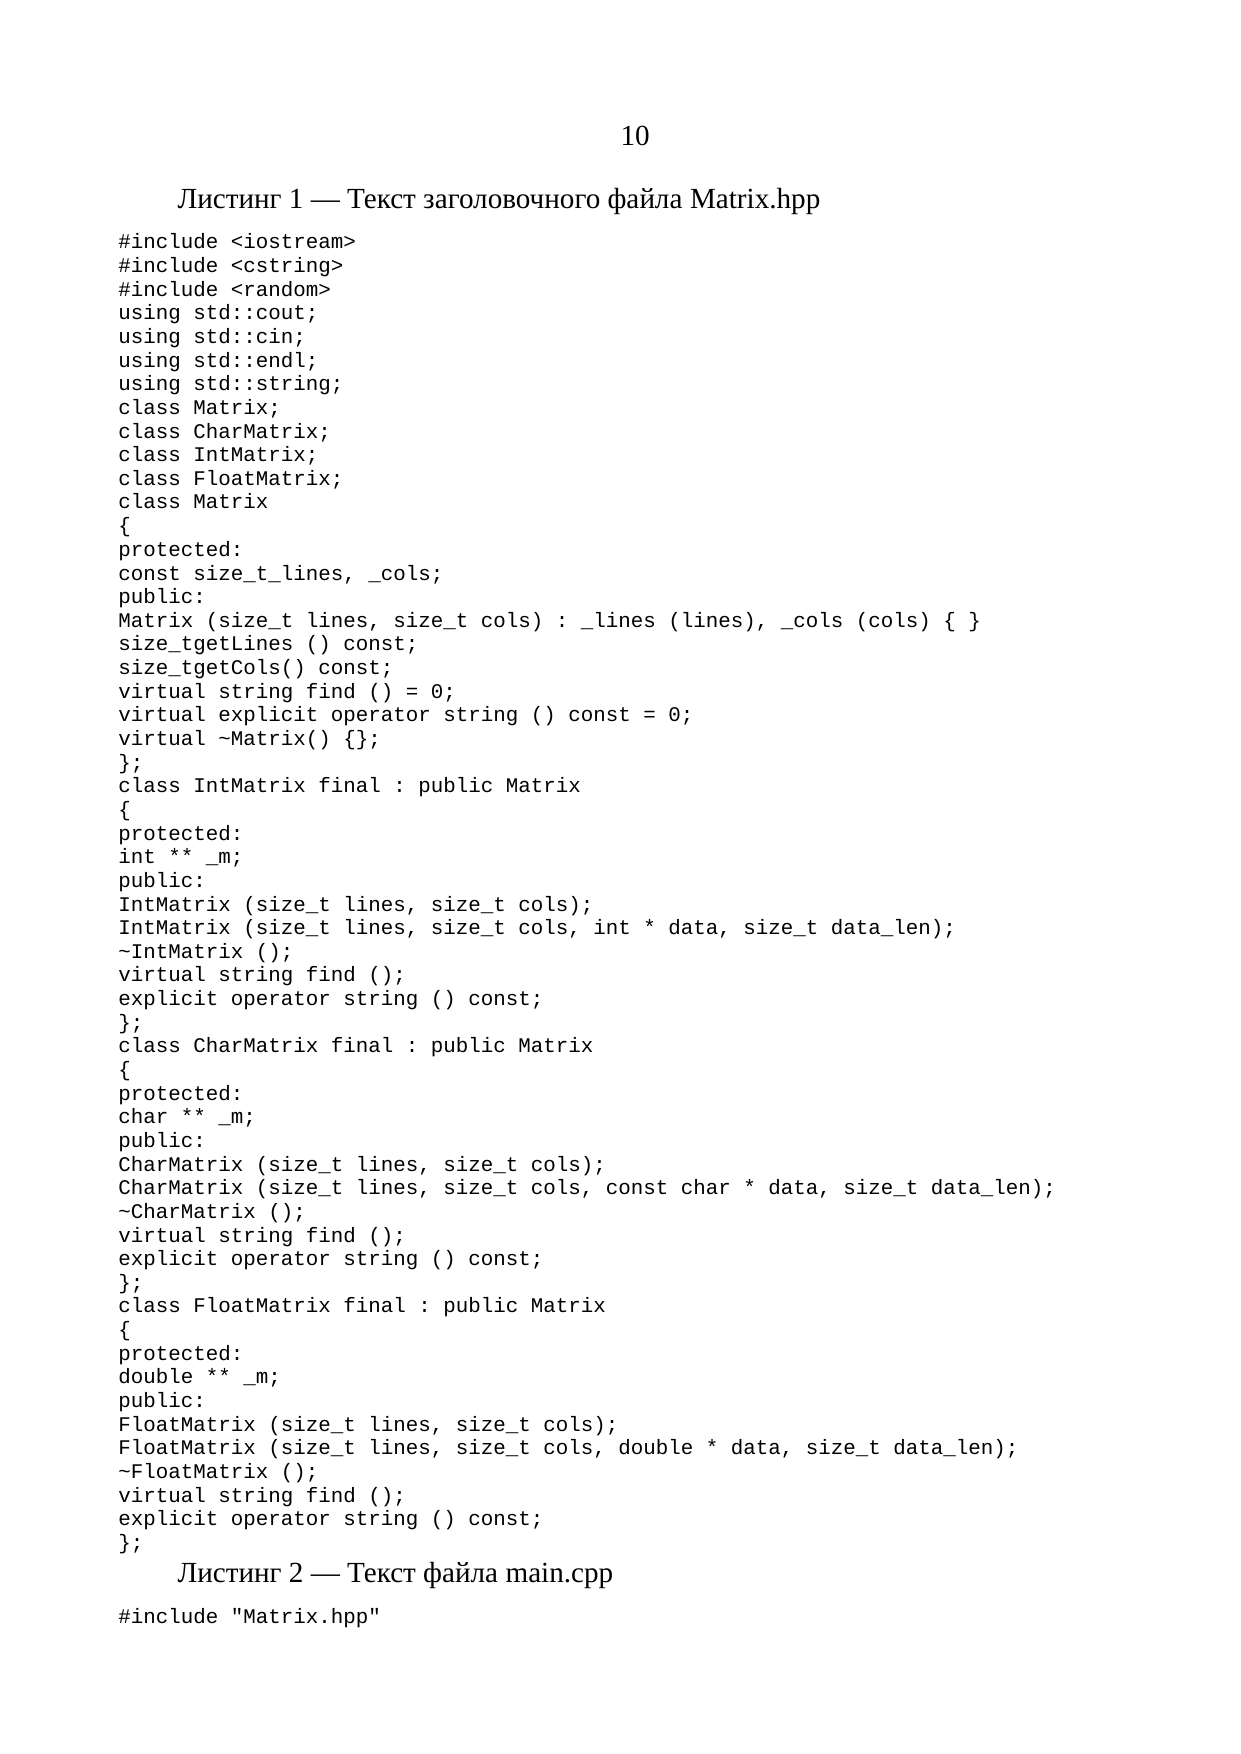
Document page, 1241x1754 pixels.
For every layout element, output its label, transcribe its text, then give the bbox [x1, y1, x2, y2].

text #include <cstring> [118, 255, 1152, 279]
text { [118, 1319, 1152, 1343]
text protected: [118, 539, 1152, 562]
text using std::string; [118, 373, 1152, 397]
text ~IntMatrix (); [118, 941, 1152, 964]
text explicit operator string () const; [118, 1248, 1152, 1272]
text class Matrix; [118, 397, 1152, 421]
text class CharMatrix final : public Matrix [118, 1035, 1152, 1059]
text char ** _m; [118, 1106, 1152, 1130]
text class CharMatrix; [118, 421, 1152, 444]
text class FloatMatrix final : public Matrix [118, 1296, 1152, 1319]
text class Matrix [118, 492, 1152, 515]
text FloatMatrix (size_t lines, size_t cols); [118, 1414, 1152, 1437]
text using std::cin; [118, 326, 1152, 350]
text ~CharMatrix (); [118, 1201, 1152, 1224]
text Matrix (size_t lines, size_t cols) : _lines (lines), _cols (cols) { } [118, 610, 1152, 633]
text using std::cout; [118, 302, 1152, 326]
text virtual string find (); [118, 964, 1152, 988]
text }; [118, 1532, 1152, 1556]
text IntMatrix (size_t lines, size_t cols, int * data, size_t data_len); [118, 917, 1152, 941]
text const size_t_lines, _cols; [118, 562, 1152, 586]
text { [118, 1059, 1152, 1083]
text #include "Matrix.hpp" [118, 1606, 1152, 1629]
text IntMatrix (size_t lines, size_t cols); [118, 893, 1152, 917]
text Листинг 2 — Текст файла main.cpp [118, 1556, 1152, 1589]
text virtual string find (); [118, 1224, 1152, 1248]
text virtual string find () = 0; [118, 681, 1152, 704]
text size_tgetLines () const; [118, 633, 1152, 657]
text #include <iostream> [118, 231, 1152, 255]
text }; [118, 752, 1152, 775]
text size_tgetCols() const; [118, 657, 1152, 681]
text FloatMatrix (size_t lines, size_t cols, double * data, size_t data_len); [118, 1437, 1152, 1461]
text class IntMatrix; [118, 444, 1152, 468]
text public: [118, 586, 1152, 610]
text protected: [118, 1083, 1152, 1106]
text ~FloatMatrix (); [118, 1461, 1152, 1485]
text virtual string find (); [118, 1485, 1152, 1508]
text class FloatMatrix; [118, 468, 1152, 492]
text explicit operator string () const; [118, 988, 1152, 1012]
text #include <random> [118, 279, 1152, 302]
text { [118, 799, 1152, 823]
text protected: [118, 823, 1152, 846]
text public: [118, 1130, 1152, 1154]
text explicit operator string () const; [118, 1508, 1152, 1532]
text public: [118, 1390, 1152, 1414]
text }; [118, 1272, 1152, 1296]
text using std::endl; [118, 350, 1152, 373]
text virtual explicit operator string () const = 0; [118, 704, 1152, 728]
text protected: [118, 1343, 1152, 1366]
text CharMatrix (size_t lines, size_t cols); [118, 1154, 1152, 1177]
text CharMatrix (size_t lines, size_t cols, const char * data, size_t data_len); [118, 1177, 1152, 1201]
text class IntMatrix final : public Matrix [118, 775, 1152, 799]
text }; [118, 1012, 1152, 1035]
text int ** _m; [118, 846, 1152, 870]
text Листинг 1 — Текст заголовочного файла Matrix.hpp [118, 181, 1152, 215]
text virtual ~Matrix() {}; [118, 728, 1152, 752]
text double ** _m; [118, 1366, 1152, 1390]
text public: [118, 870, 1152, 893]
text { [118, 515, 1152, 539]
